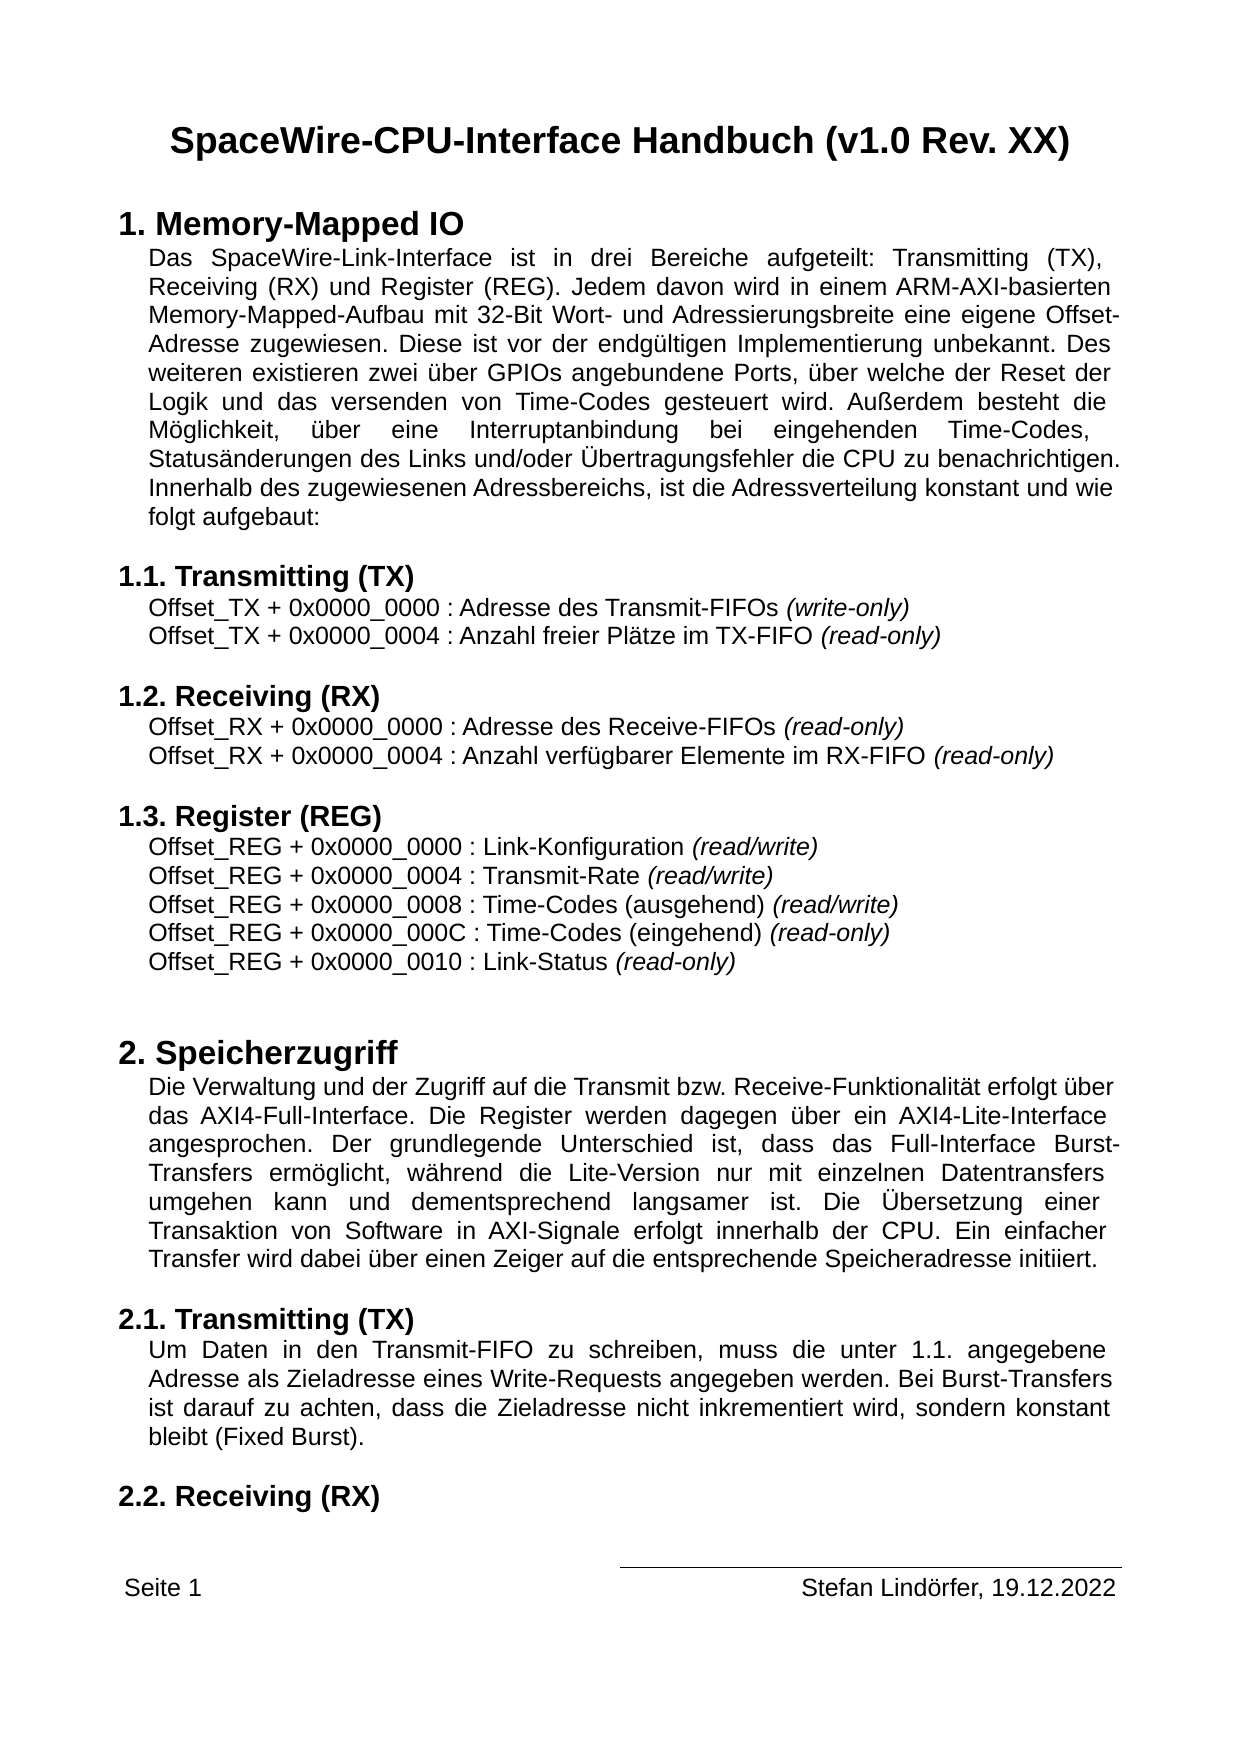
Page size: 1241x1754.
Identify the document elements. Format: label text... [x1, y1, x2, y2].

text Das SpaceWire-Link-Interface ist in drei Bereiche aufgeteilt: Transmitting (TX), Receiving (RX) und Register (REG). Jedem davon wird in einem ARM-AXI-basierten Memory-Mapped-Aufbau mit 32-Bit Wort- und Adressierungsbreite eine eigene Offset- Adresse zugewiesen. Diese ist vor der endgültigen Implementierung unbekannt. Des weiteren existieren zwei über GPIOs angebundene Ports, über welche der Reset der Logik und das versenden von Time-Codes gesteuert wird. Außerdem besteht die Möglichkeit, über eine Interruptanbindung bei eingehenden Time-Codes, Statusänderungen des Links und/oder Übertragungsfehler die CPU zu benachrichtigen. Innerhalb des zugewiesenen Adressbereichs, ist die Adressverteilung konstant und wie folgt aufgebaut: [118, 243, 1122, 530]
text Offset_RX + 0x0000_0004 : Anzahl verfügbarer Elemente im RX-FIFO (read-only) [118, 741, 1122, 770]
text Offset_REG + 0x0000_0000 : Link-Konfiguration (read/write) [118, 832, 1122, 861]
text Offset_TX + 0x0000_0004 : Anzahl freier Plätze im TX-FIFO (read-only) [118, 621, 1122, 650]
text 2.1. Transmitting (TX) [118, 1302, 1122, 1335]
text 2. Speicherzugriff [118, 1033, 1122, 1072]
text Offset_REG + 0x0000_000C : Time-Codes (eingehend) (read-only) [118, 918, 1122, 947]
text 1.1. Transmitting (TX) [118, 559, 1122, 593]
text Die Verwaltung und der Zugriff auf die Transmit bzw. Receive-Funktionalität erfolgt über das AXI4-Full-Interface. Die Register werden dagegen über ein AXI4-Lite-Interface angesprochen. Der grundlegende Unterschied ist, dass das Full-Interface Burst- Transfers ermöglicht, während die Lite-Version nur mit einzelnen Datentransfers umgehen kann und dementsprechend langsamer ist. Die Übersetzung einer Transaktion von Software in AXI-Signale erfolgt innerhalb der CPU. Ein einfacher Transfer wird dabei über einen Zeiger auf die entsprechende Speicheradresse initiiert. [118, 1072, 1122, 1273]
text 1.3. Register (REG) [118, 799, 1122, 832]
text SpaceWire-CPU-Interface Handbuch (v1.0 Rev. XX) [118, 118, 1122, 161]
text Offset_REG + 0x0000_0004 : Transmit-Rate (read/write) [118, 861, 1122, 890]
text Um Daten in den Transmit-FIFO zu schreiben, muss die unter 1.1. angegebene Adresse als Zieladresse eines Write-Requests angegeben werden. Bei Burst-Transfers ist darauf zu achten, dass die Zieladresse nicht inkrementiert wird, sondern konstant bleibt (Fixed Burst). [118, 1335, 1122, 1450]
text Offset_REG + 0x0000_0008 : Time-Codes (ausgehend) (read/write) [118, 890, 1122, 918]
text 2.2. Receiving (RX) [118, 1479, 1122, 1513]
text Offset_TX + 0x0000_0000 : Adresse des Transmit-FIFOs (write-only) [118, 593, 1122, 621]
text 1.2. Receiving (RX) [118, 679, 1122, 712]
text 1. Memory-Mapped IO [118, 204, 1122, 243]
text Offset_REG + 0x0000_0010 : Link-Status (read-only) [118, 947, 1122, 976]
text Offset_RX + 0x0000_0000 : Adresse des Receive-FIFOs (read-only) [118, 712, 1122, 741]
